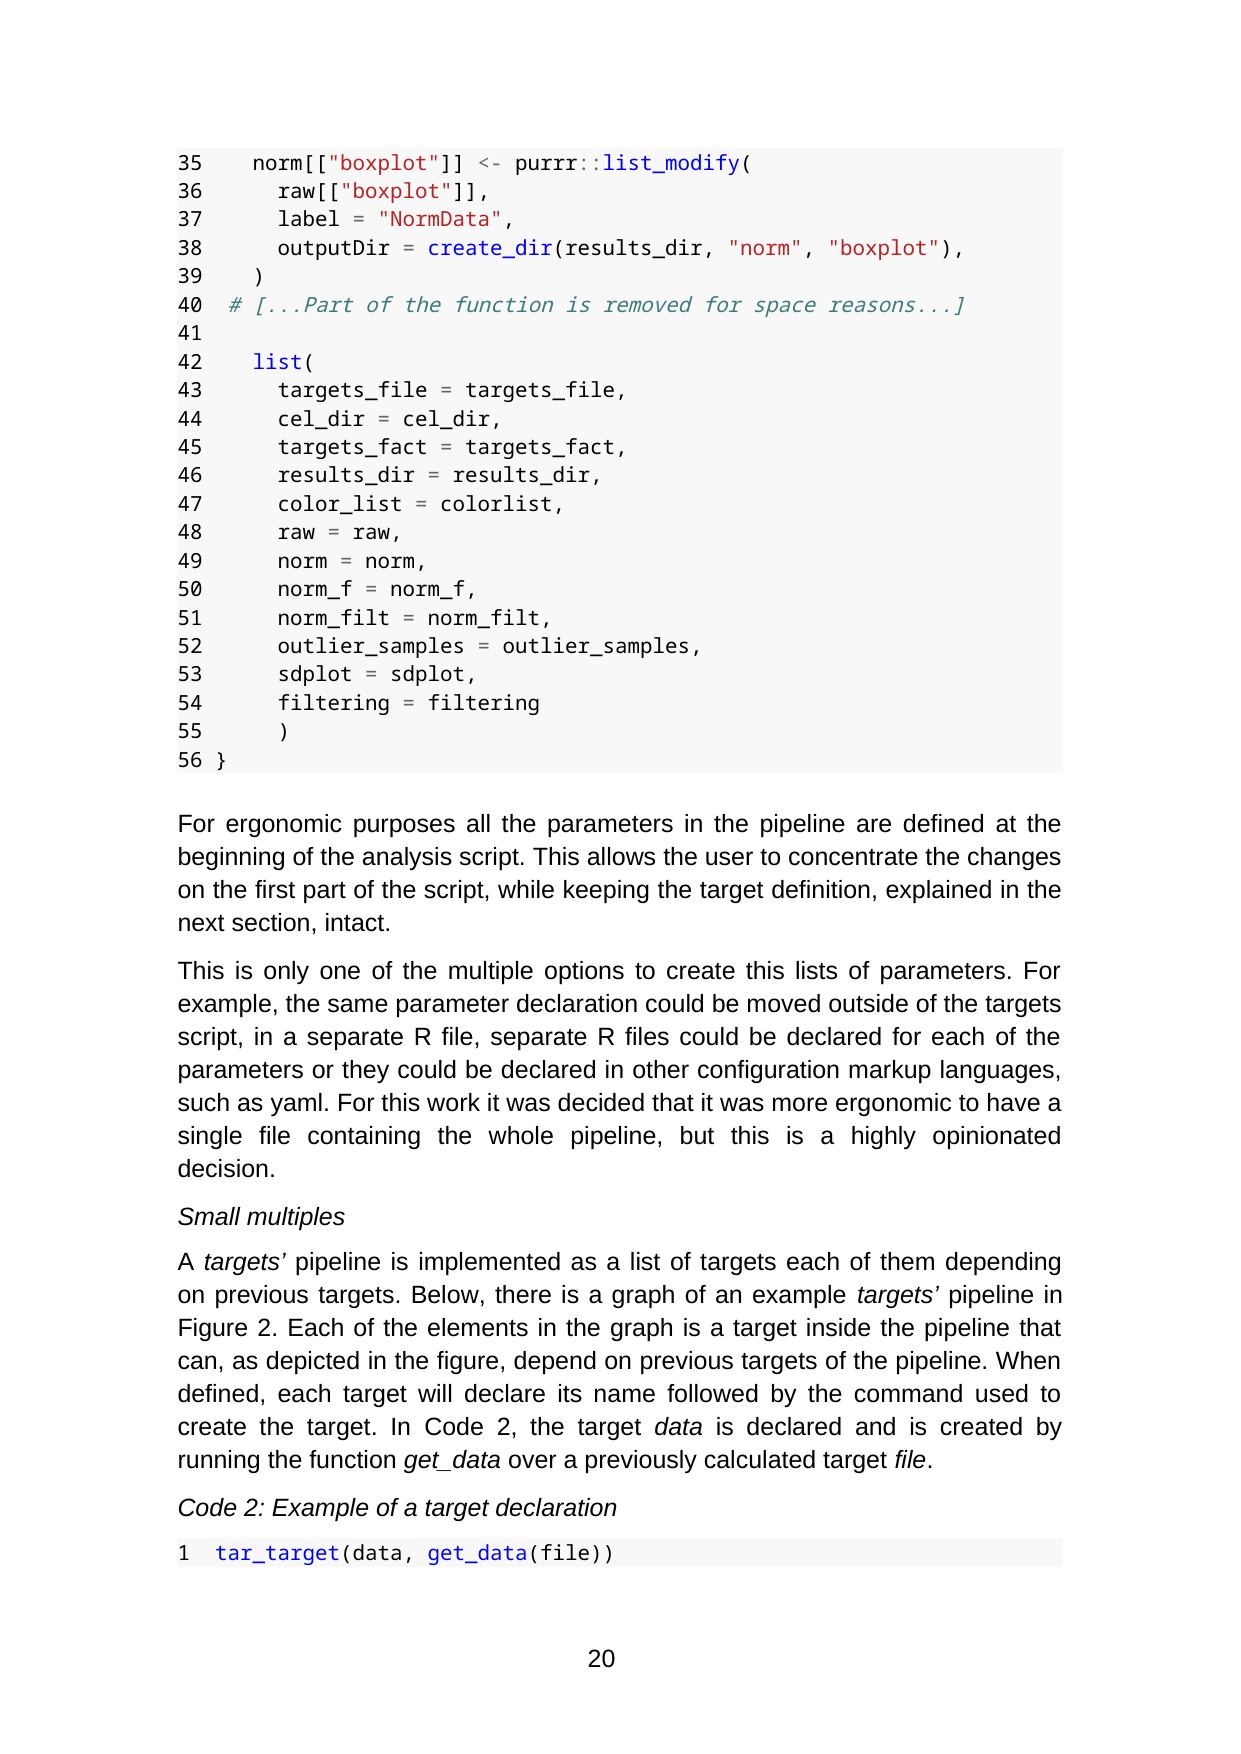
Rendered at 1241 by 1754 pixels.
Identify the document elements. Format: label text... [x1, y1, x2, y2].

subtitle Small multiples [177, 1202, 1063, 1231]
table_header 1 tar_target(data, get_data(file)) [177, 1567, 1063, 1571]
text For ergonomic purposes all the parameters in the pipeline are defined at the beginning of the analysis script. This allows the user to concentrate the changes on the first part of the script, while keeping the target definition, explained in the next section, intact. [177, 809, 1063, 937]
text Code 2: Example of a target declaration [177, 1493, 1063, 1522]
text This is only one of the multiple options to create this lists of parameters. For example, the same parameter declaration could be moved outside of the targets script, in a separate R file, separate R files could be declared for each of the parameters or they could be declared in other configuration markup languages, such as yaml. For this work it was decided that it was more ergonomic to have a single file containing the whole pipeline, but this is a highly opinionated decision. [177, 956, 1063, 1183]
text A targets’ pipeline is implemented as a list of targets each of them depending on previous targets. Below, there is a graph of an example targets’ pipeline in Figure 2. Each of the elements in the graph is a target inside the pipeline that can, as depicted in the figure, depend on previous targets of the pipeline. When defined, each target will declare its name followed by the command used to create the target. In Code 2, the target data is declared and is created by running the function get_data over a previously calculated target file. [177, 1247, 1063, 1474]
